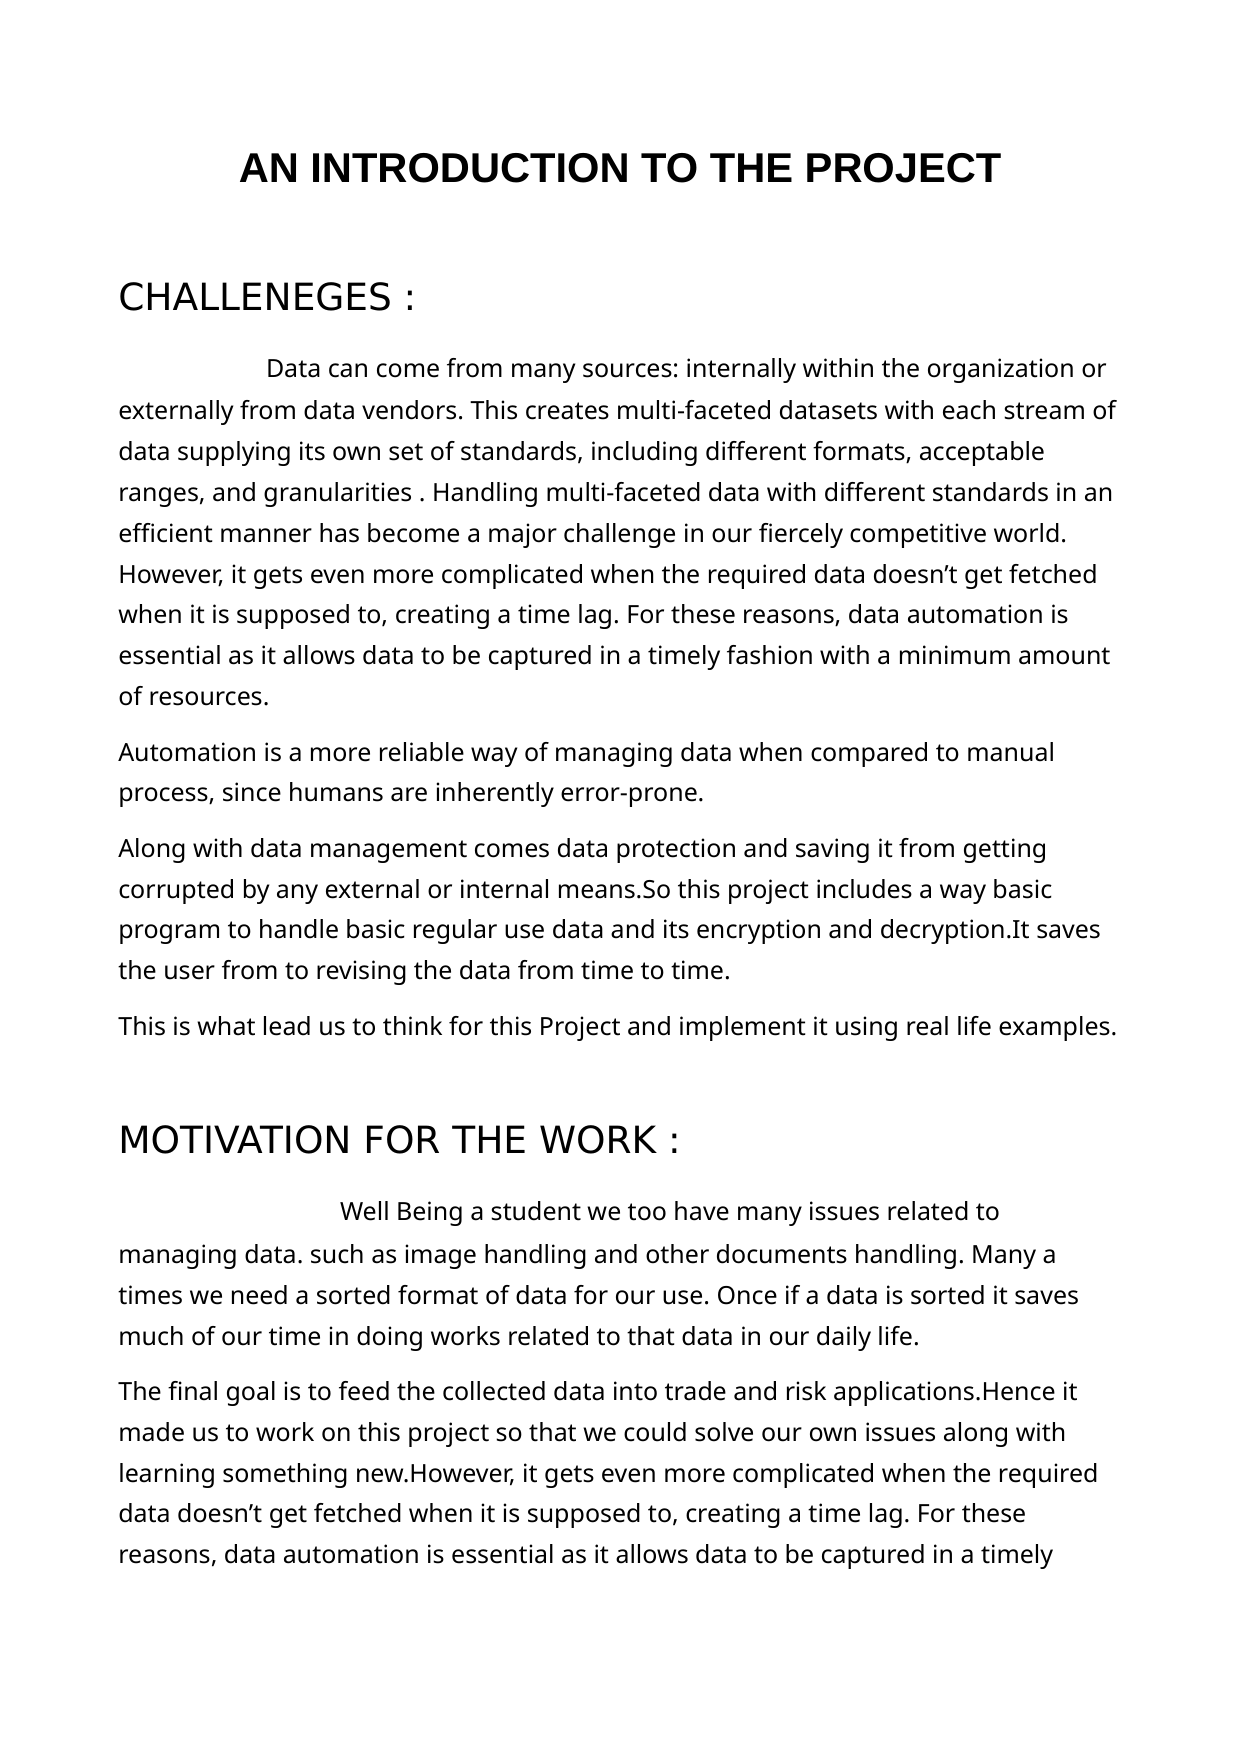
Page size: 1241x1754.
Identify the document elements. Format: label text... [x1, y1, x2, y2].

text The final goal is to feed the collected data into trade and risk applications.Hence it made us to work on this project so that we could solve our own issues along with learning something new.However, it gets even more complicated when the required data doesn’t get fetched when it is supposed to, creating a time lag. For these reasons, data automation is essential as it allows data to be captured in a timely [118, 1373, 1122, 1571]
text This is what lead us to think for this Project and implement it using real life examples. [118, 1008, 1122, 1042]
text Well Being a student we too have many issues related to managing data. such as image handling and other documents handling. Many a times we need a sorted format of data for our use. Once if a data is sorted it saves much of our time in doing works related to that data in our daily life. [118, 1186, 1122, 1352]
text Along with data management comes data protection and saving it from getting corrupted by any external or internal means.So this project includes a way basic program to handle basic regular use data and its encryption and decryption.It saves the user from to revising the data from time to time. [118, 830, 1122, 987]
text Automation is a more reliable way of managing data when compared to manual process, since humans are inherently error-prone. [118, 734, 1122, 809]
text CHALLENEGES : [118, 276, 1122, 319]
text Data can come from many sources: internally within the organization or externally from data vendors. This creates multi-faceted datasets with each stream of data supplying its own set of standards, including different formats, acceptable ranges, and granularities . Handling multi-faceted data with different standards in an efficient manner has become a major challenge in our fiercely competitive world. However, it gets even more complicated when the required data doesn’t get fetched when it is supposed to, creating a time lag. For these reasons, data automation is essential as it allows data to be captured in a timely fashion with a minimum amount of resources. [118, 342, 1122, 713]
text MOTIVATION FOR THE WORK : [118, 1119, 1122, 1163]
title AN INTRODUCTION TO THE PROJECT [118, 143, 1122, 191]
